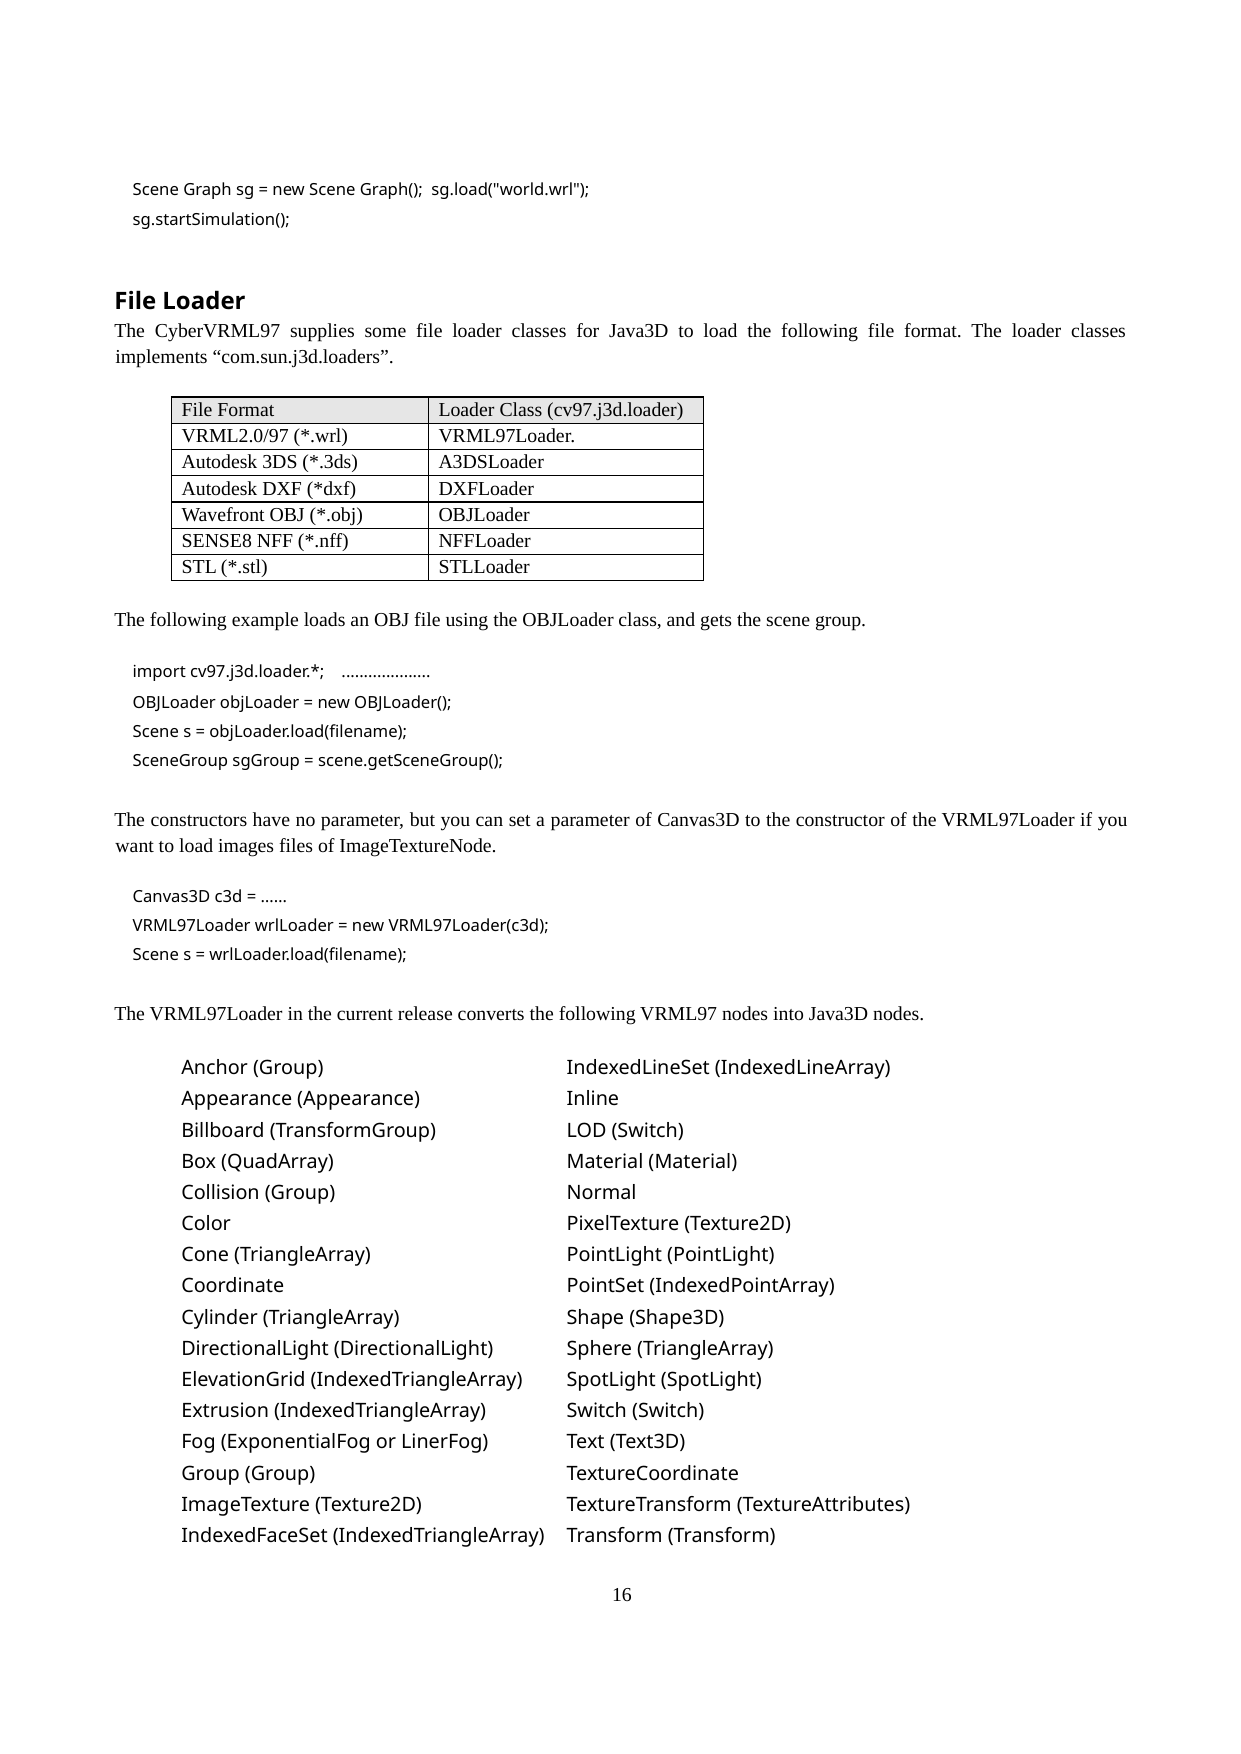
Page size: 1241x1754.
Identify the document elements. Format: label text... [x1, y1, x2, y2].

table_cell Cylinder (TriangleArray) [181, 1303, 566, 1334]
table_cell Normal [566, 1178, 923, 1209]
table_header Loader Class (cv97.j3d.loader) [429, 398, 703, 423]
table_cell Inline [566, 1085, 923, 1116]
text The following example loads an OBJ file using the OBJLoader class, and gets the scene group. [114, 608, 1128, 631]
table_cell Autodesk 3DS (*.3ds) [172, 450, 428, 475]
table_cell Appearance (Appearance) [181, 1085, 566, 1116]
text sg.startSimulation(); [132, 208, 603, 231]
table_cell VRML97Loader. [429, 424, 703, 449]
table_header IndexedLineSet (IndexedLineArray) [566, 1054, 923, 1085]
text The constructors have no parameter, but you can set a parameter of Canvas3D to the constructor of the VRML97Loader if you want to load images files of ImageTextureNode. [114, 808, 1128, 856]
table_cell PixelTexture (Texture2D) [566, 1209, 923, 1241]
table_cell Box (QuadArray) [181, 1147, 566, 1178]
table_cell SENSE8 NFF (*.nff) [172, 529, 428, 554]
table_cell STL (*.stl) [172, 555, 428, 580]
table_cell Text (Text3D) [566, 1428, 923, 1459]
table_cell STLLoader [429, 555, 703, 580]
table_cell TextureCoordinate [566, 1459, 923, 1490]
table_cell PointLight (PointLight) [566, 1241, 923, 1272]
text Canvas3D c3d = …… [132, 885, 603, 908]
table_cell DXFLoader [429, 476, 703, 501]
table_cell OBJLoader [429, 503, 703, 528]
text Scene Graph sg = new Scene Graph(); sg.load("world.wrl"); [132, 177, 603, 200]
table_cell SpotLight (SpotLight) [566, 1365, 923, 1397]
table_header Anchor (Group) [181, 1054, 566, 1085]
text Scene s = wrlLoader.load(filename); [132, 943, 603, 966]
table_cell A3DSLoader [429, 450, 703, 475]
table_cell Material (Material) [566, 1147, 923, 1178]
text SceneGroup sgGroup = scene.getSceneGroup(); [132, 749, 603, 771]
table_cell NFFLoader [429, 529, 703, 554]
table_cell Collision (Group) [181, 1178, 566, 1209]
table_cell ElevationGrid (IndexedTriangleArray) [181, 1365, 566, 1397]
table_cell Group (Group) [181, 1459, 566, 1490]
table_cell Sphere (TriangleArray) [566, 1334, 923, 1365]
text VRML97Loader wrlLoader = new VRML97Loader(c3d); [132, 914, 603, 937]
table_cell Cone (TriangleArray) [181, 1241, 566, 1272]
text Scene s = objLoader.load(filename); [132, 720, 603, 742]
table_cell Coordinate [181, 1272, 566, 1303]
table_cell Fog (ExponentialFog or LinerFog) [181, 1428, 566, 1459]
subtitle File Loader [114, 284, 1128, 316]
text import cv97.j3d.loader.*; .................... [132, 660, 551, 682]
table_cell Billboard (TransformGroup) [181, 1116, 566, 1147]
table_cell LOD (Switch) [566, 1116, 923, 1147]
text The VRML97Loader in the current release converts the following VRML97 nodes into Java3D nodes. [114, 1002, 1128, 1025]
table_cell Shape (Shape3D) [566, 1303, 923, 1334]
table_cell IndexedFaceSet (IndexedTriangleArray) [181, 1521, 566, 1552]
table_cell PointSet (IndexedPointArray) [566, 1272, 923, 1303]
table_cell TextureTransform (TextureAttributes) [566, 1490, 923, 1521]
text OBJLoader objLoader = new OBJLoader(); [132, 691, 603, 713]
table_header File Format [172, 398, 428, 423]
table_cell ImageTexture (Texture2D) [181, 1490, 566, 1521]
table_cell Transform (Transform) [566, 1521, 923, 1552]
table_cell DirectionalLight (DirectionalLight) [181, 1334, 566, 1365]
table_cell Switch (Switch) [566, 1397, 923, 1428]
table_cell Autodesk DXF (*dxf) [172, 476, 428, 501]
table_cell Wavefront OBJ (*.obj) [172, 503, 428, 528]
table_cell Extrusion (IndexedTriangleArray) [181, 1397, 566, 1428]
text The CyberVRML97 supplies some file loader classes for Java3D to load the following file format. The loader classes implements “com.sun.j3d.loaders”. [114, 319, 1128, 368]
table_cell VRML2.0/97 (*.wrl) [172, 424, 428, 449]
table_cell Color [181, 1209, 566, 1241]
